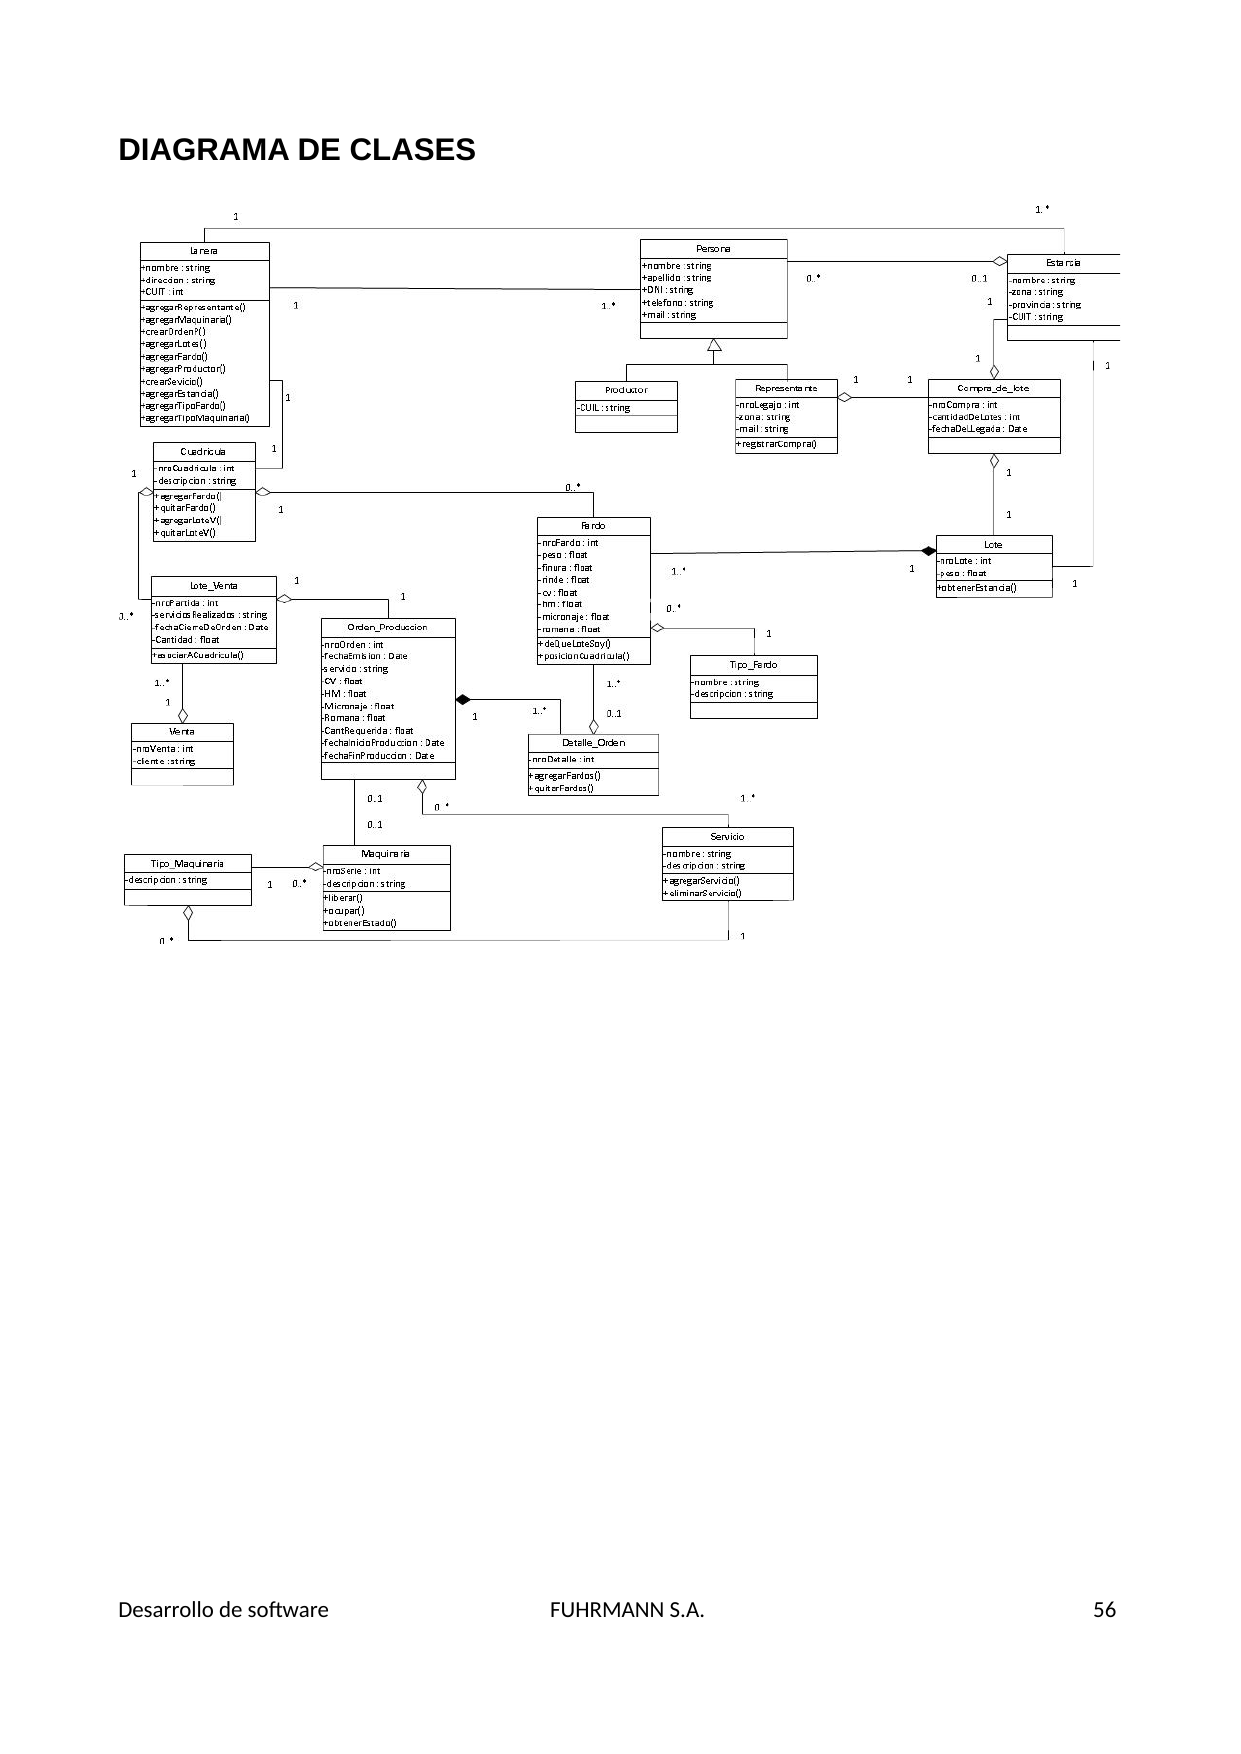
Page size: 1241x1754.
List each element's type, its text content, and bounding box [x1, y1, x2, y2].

text DIAGRAMA DE CLASES [118, 131, 1122, 167]
